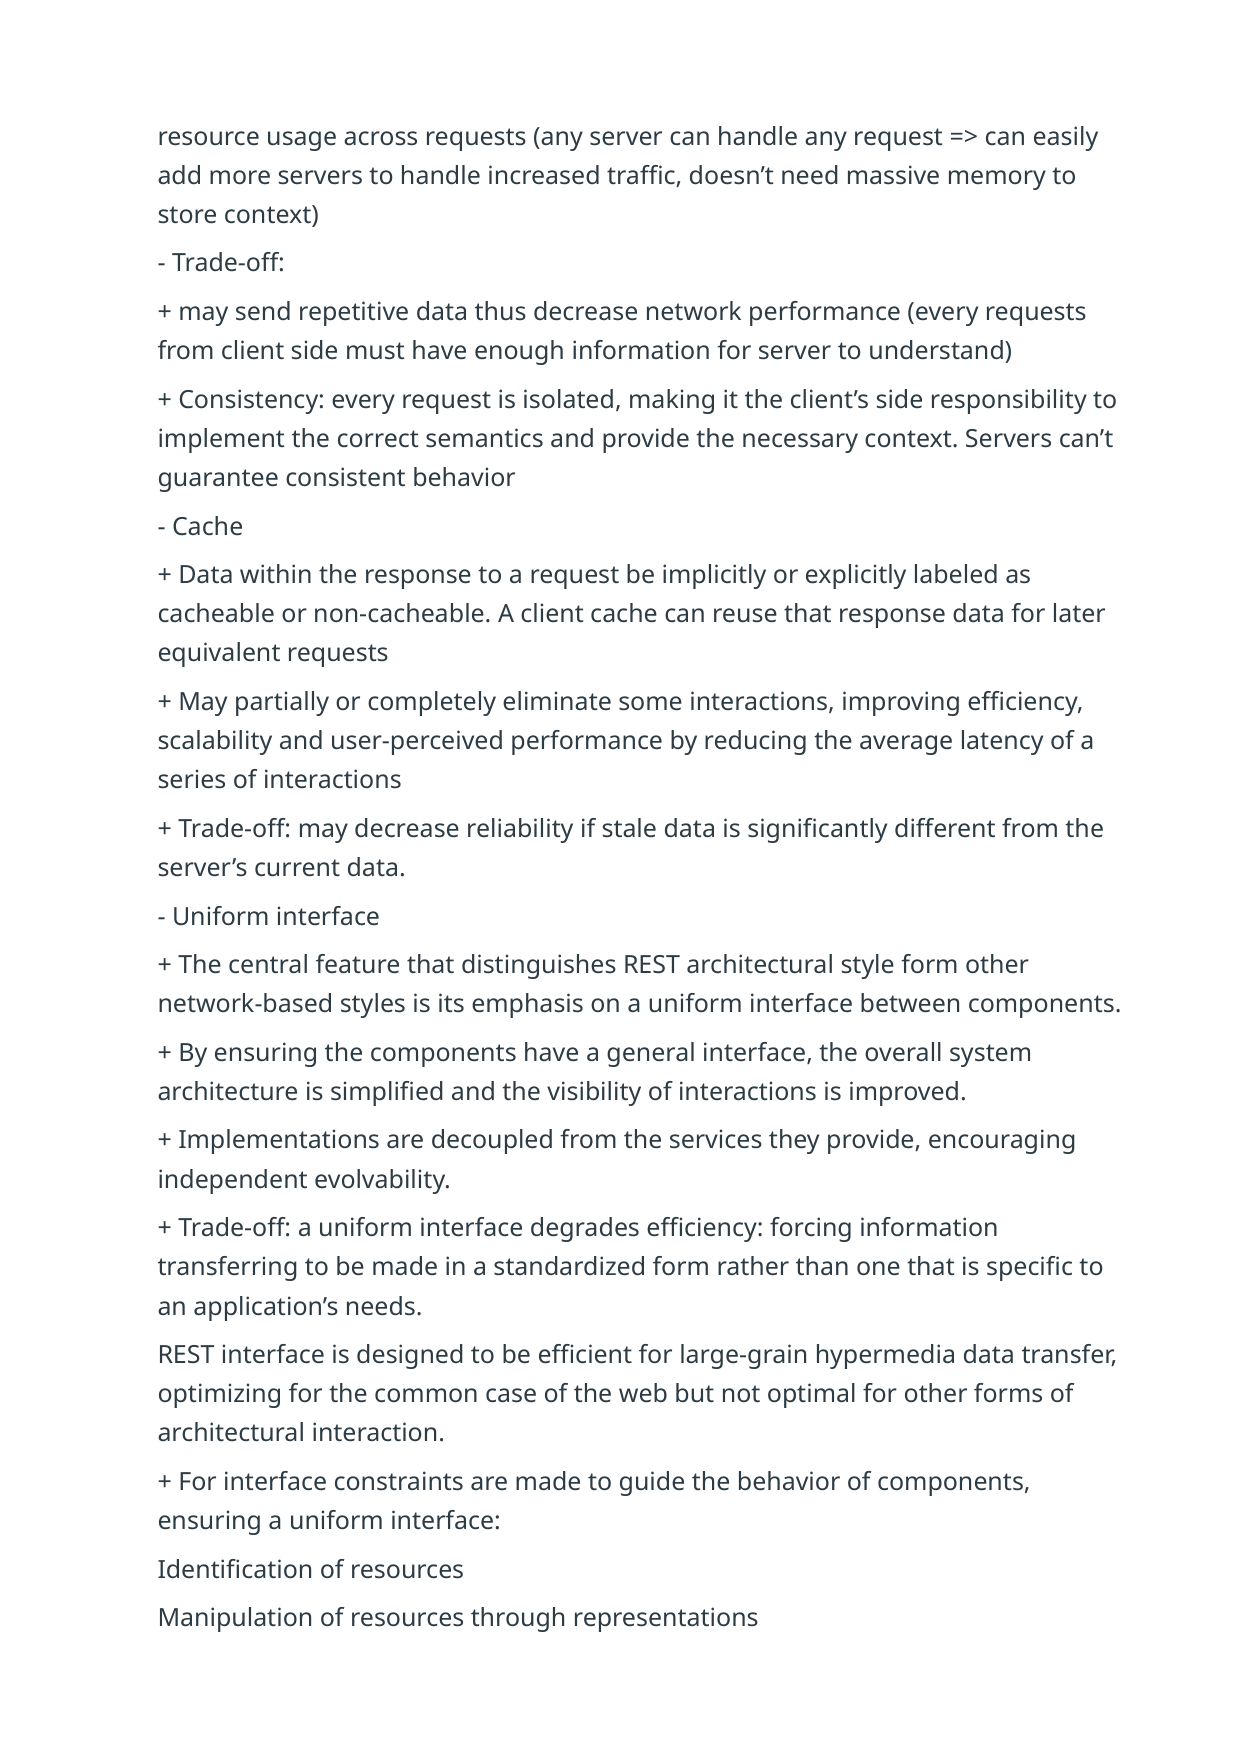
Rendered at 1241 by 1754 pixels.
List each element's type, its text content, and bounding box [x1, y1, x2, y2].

text + Consistency: every request is isolated, making it the client’s side responsibility to implement the correct semantics and provide the necessary context. Servers can’t guarantee consistent behavior [157, 381, 1122, 494]
text + may send repetitive data thus decrease network performance (every requests from client side must have enough information for server to understand) [157, 293, 1122, 367]
text + By ensuring the components have a general interface, the overall system architecture is simplified and the visibility of interactions is improved. [157, 1034, 1122, 1108]
text + Implementations are decoupled from the services they provide, encouraging independent evolvability. [157, 1122, 1122, 1195]
text + The central feature that distinguishes REST architectural style form other network-based styles is its emphasis on a uniform interface between components. [157, 947, 1122, 1020]
text + Trade-off: may decrease reliability if stale data is significantly different from the server’s current data. [157, 810, 1122, 884]
text REST interface is designed to be efficient for large-grain hypermedia data transfer, optimizing for the common case of the web but not optimal for other forms of architectural interaction. [157, 1337, 1122, 1449]
text + Data within the response to a request be implicitly or explicitly labeled as cacheable or non-cacheable. A client cache can reuse that response data for later equivalent requests [157, 557, 1122, 669]
text Identification of resources [157, 1551, 1122, 1585]
text + Trade-off: a uniform interface degrades efficiency: forcing information transferring to be made in a standardized form rather than one that is specific to an application’s needs. [157, 1210, 1122, 1322]
text Manipulation of resources through representations [157, 1600, 1122, 1634]
text resource usage across requests (any server can handle any request => can easily add more servers to handle increased traffic, doesn’t need massive memory to store context) [157, 118, 1122, 231]
text + May partially or completely eliminate some interactions, improving efficiency, scalability and user-perceived performance by reducing the average latency of a series of interactions [157, 683, 1122, 796]
text - Uniform interface [157, 898, 1122, 932]
text - Cache [157, 508, 1122, 542]
text - Trade-off: [157, 245, 1122, 279]
text + For interface constraints are made to guide the behavior of components, ensuring a uniform interface: [157, 1463, 1122, 1537]
